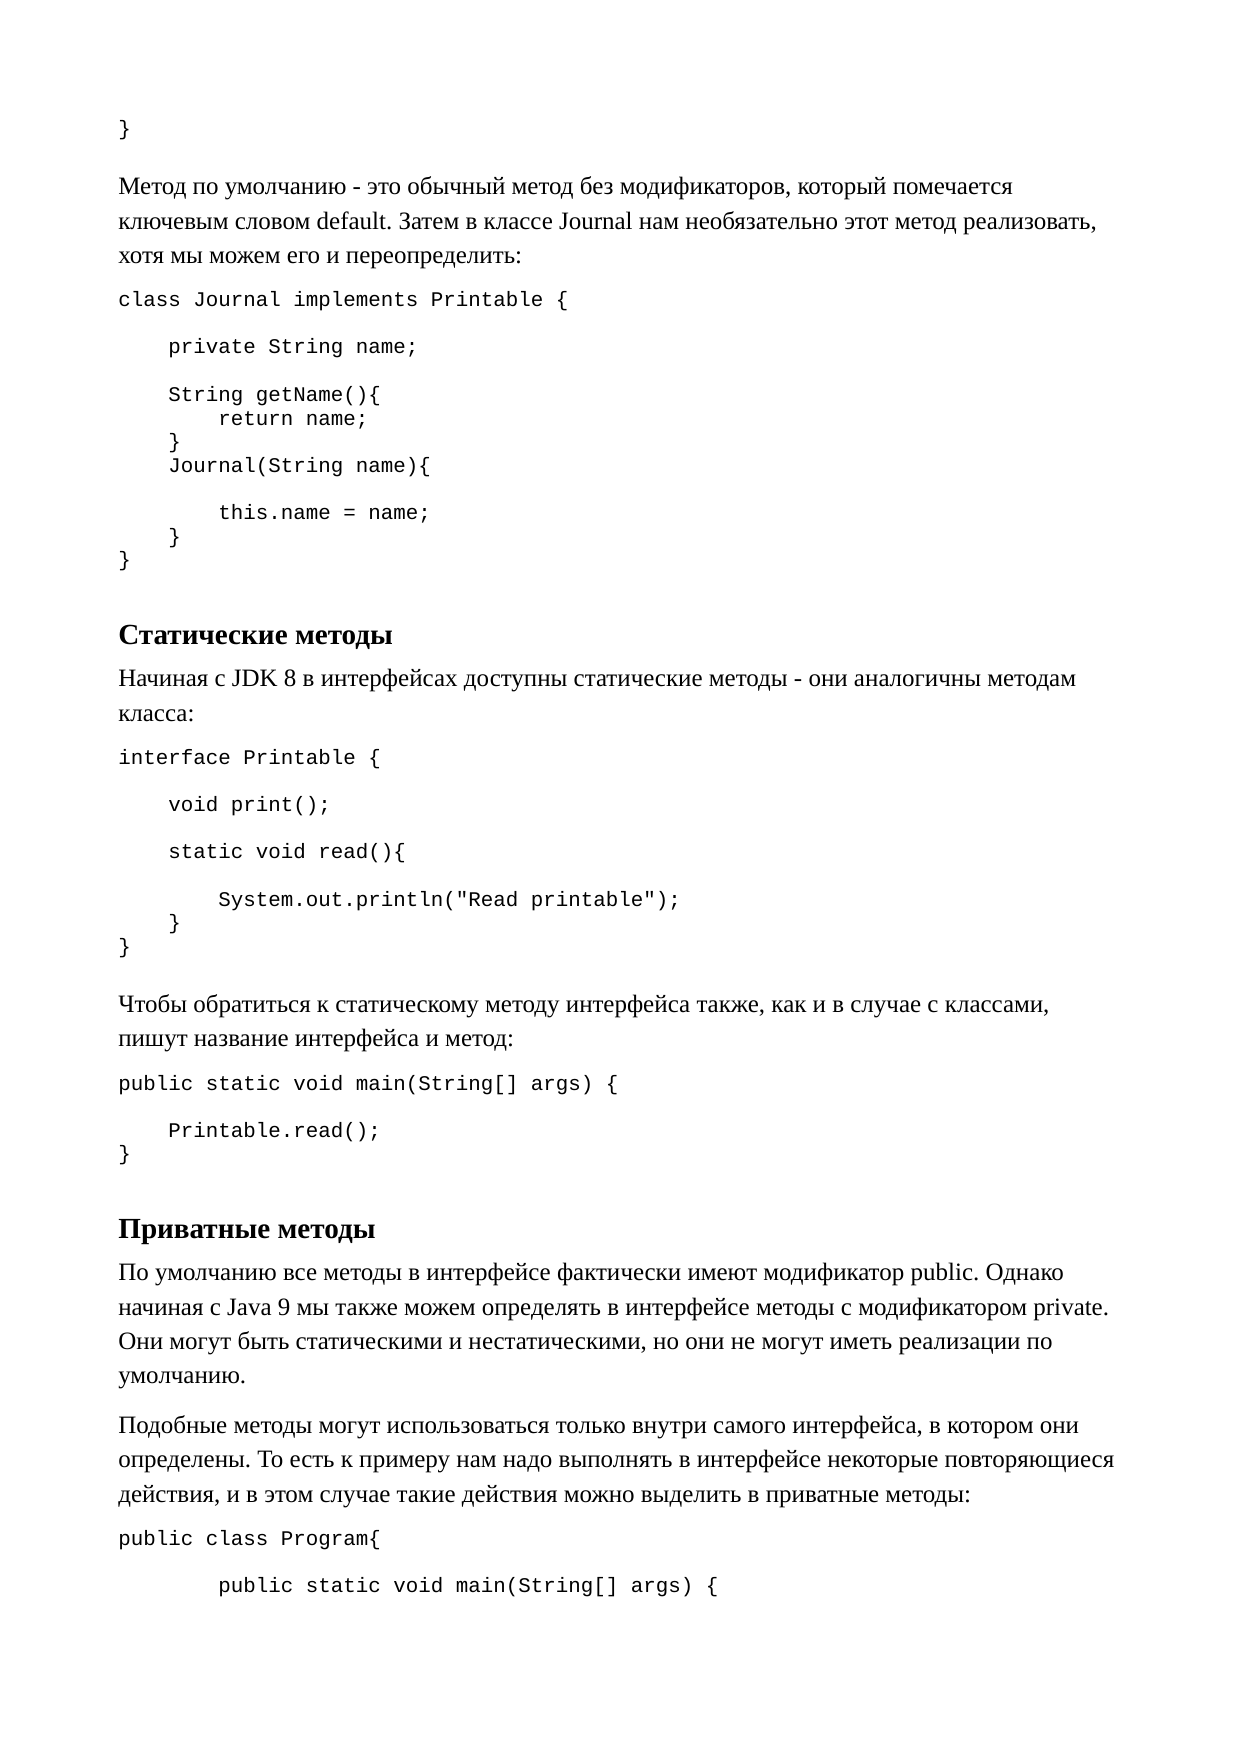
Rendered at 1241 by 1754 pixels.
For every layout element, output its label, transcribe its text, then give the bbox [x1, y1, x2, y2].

text } [118, 912, 1122, 936]
subtitle Приватные методы [118, 1211, 1122, 1245]
text Printable.read(); [118, 1120, 1122, 1143]
text Journal(String name){ [118, 455, 1122, 478]
text void print(); [118, 794, 1122, 818]
text String getName(){ [118, 384, 1122, 407]
text Чтобы обратиться к статическому методу интерфейса также, как и в случае с классами, пишут название интерфейса и метод: [118, 989, 1122, 1052]
text } [118, 549, 1122, 573]
text } [118, 526, 1122, 549]
text interface Printable { [118, 747, 1122, 770]
text public class Program{ [118, 1528, 1122, 1551]
text Метод по умолчанию - это обычный метод без модификаторов, который помечается ключевым словом default. Затем в классе Journal нам необязательно этот метод реализовать, хотя мы можем его и переопределить: [118, 171, 1122, 269]
text return name; [118, 407, 1122, 431]
text System.out.println("Read printable"); [118, 888, 1122, 912]
text class Journal implements Printable { [118, 289, 1122, 313]
text Подобные методы могут использоваться только внутри самого интерфейса, в котором они определены. То есть к примеру нам надо выполнять в интерфейсе некоторые повторяющиеся действия, и в этом случае такие действия можно выделить в приватные методы: [118, 1410, 1122, 1507]
text } [118, 118, 1122, 142]
text } [118, 431, 1122, 455]
text public static void main(String[] args) { [118, 1575, 1122, 1599]
text } [118, 1143, 1122, 1167]
text private String name; [118, 337, 1122, 360]
text } [118, 936, 1122, 959]
text this.name = name; [118, 502, 1122, 526]
text public static void main(String[] args) { [118, 1072, 1122, 1096]
text Начиная с JDK 8 в интерфейсах доступны статические методы - они аналогичны методам класса: [118, 663, 1122, 726]
text По умолчанию все методы в интерфейсе фактически имеют модификатор public. Однако начиная с Java 9 мы также можем определять в интерфейсе методы с модификатором private. Они могут быть статическими и нестатическими, но они не могут иметь реализации по умолчанию. [118, 1257, 1122, 1389]
text static void read(){ [118, 841, 1122, 865]
subtitle Статические методы [118, 617, 1122, 651]
